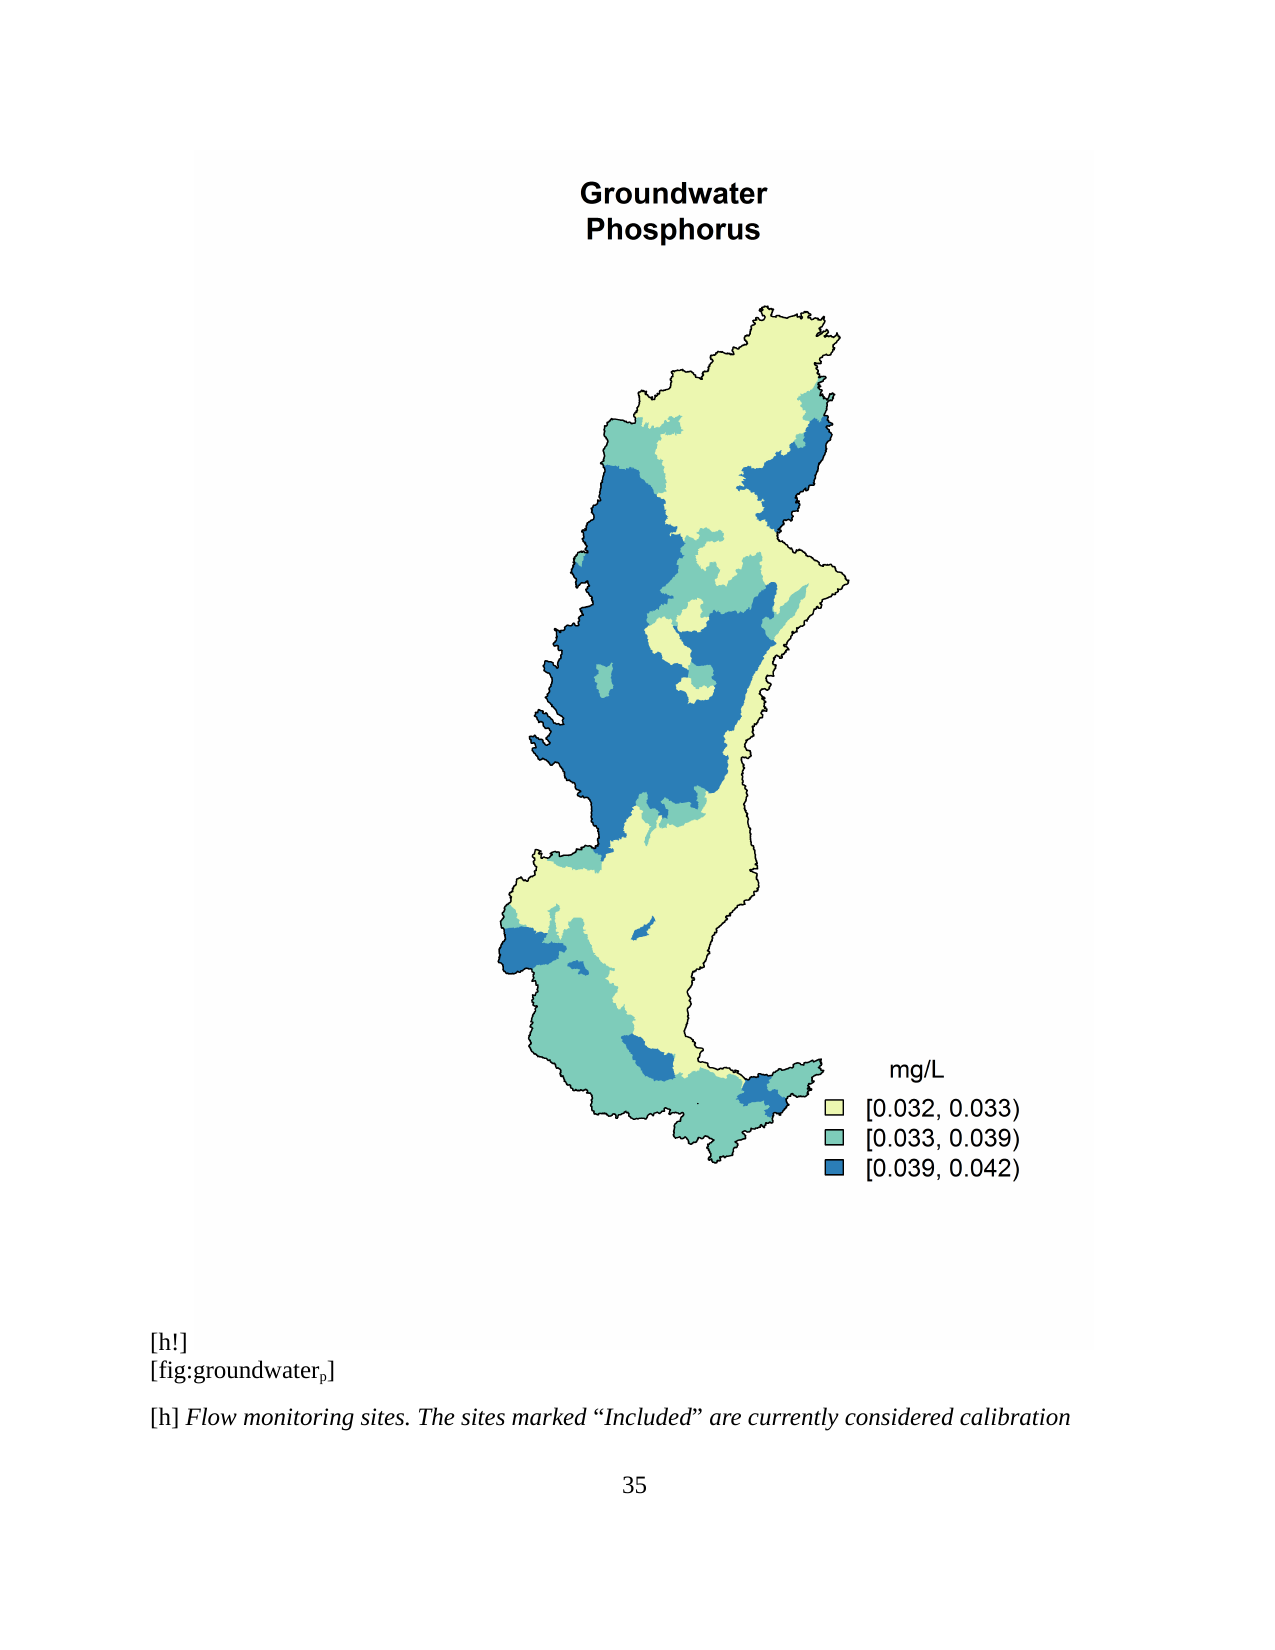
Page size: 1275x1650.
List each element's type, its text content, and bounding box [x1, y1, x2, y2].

picture [193, 150, 1094, 1350]
text [h] Flow monitoring sites. The sites marked “Included” are currently considered calibration [150, 1402, 1125, 1431]
text [h!] [fig:groundwaterp] [150, 150, 1125, 1384]
